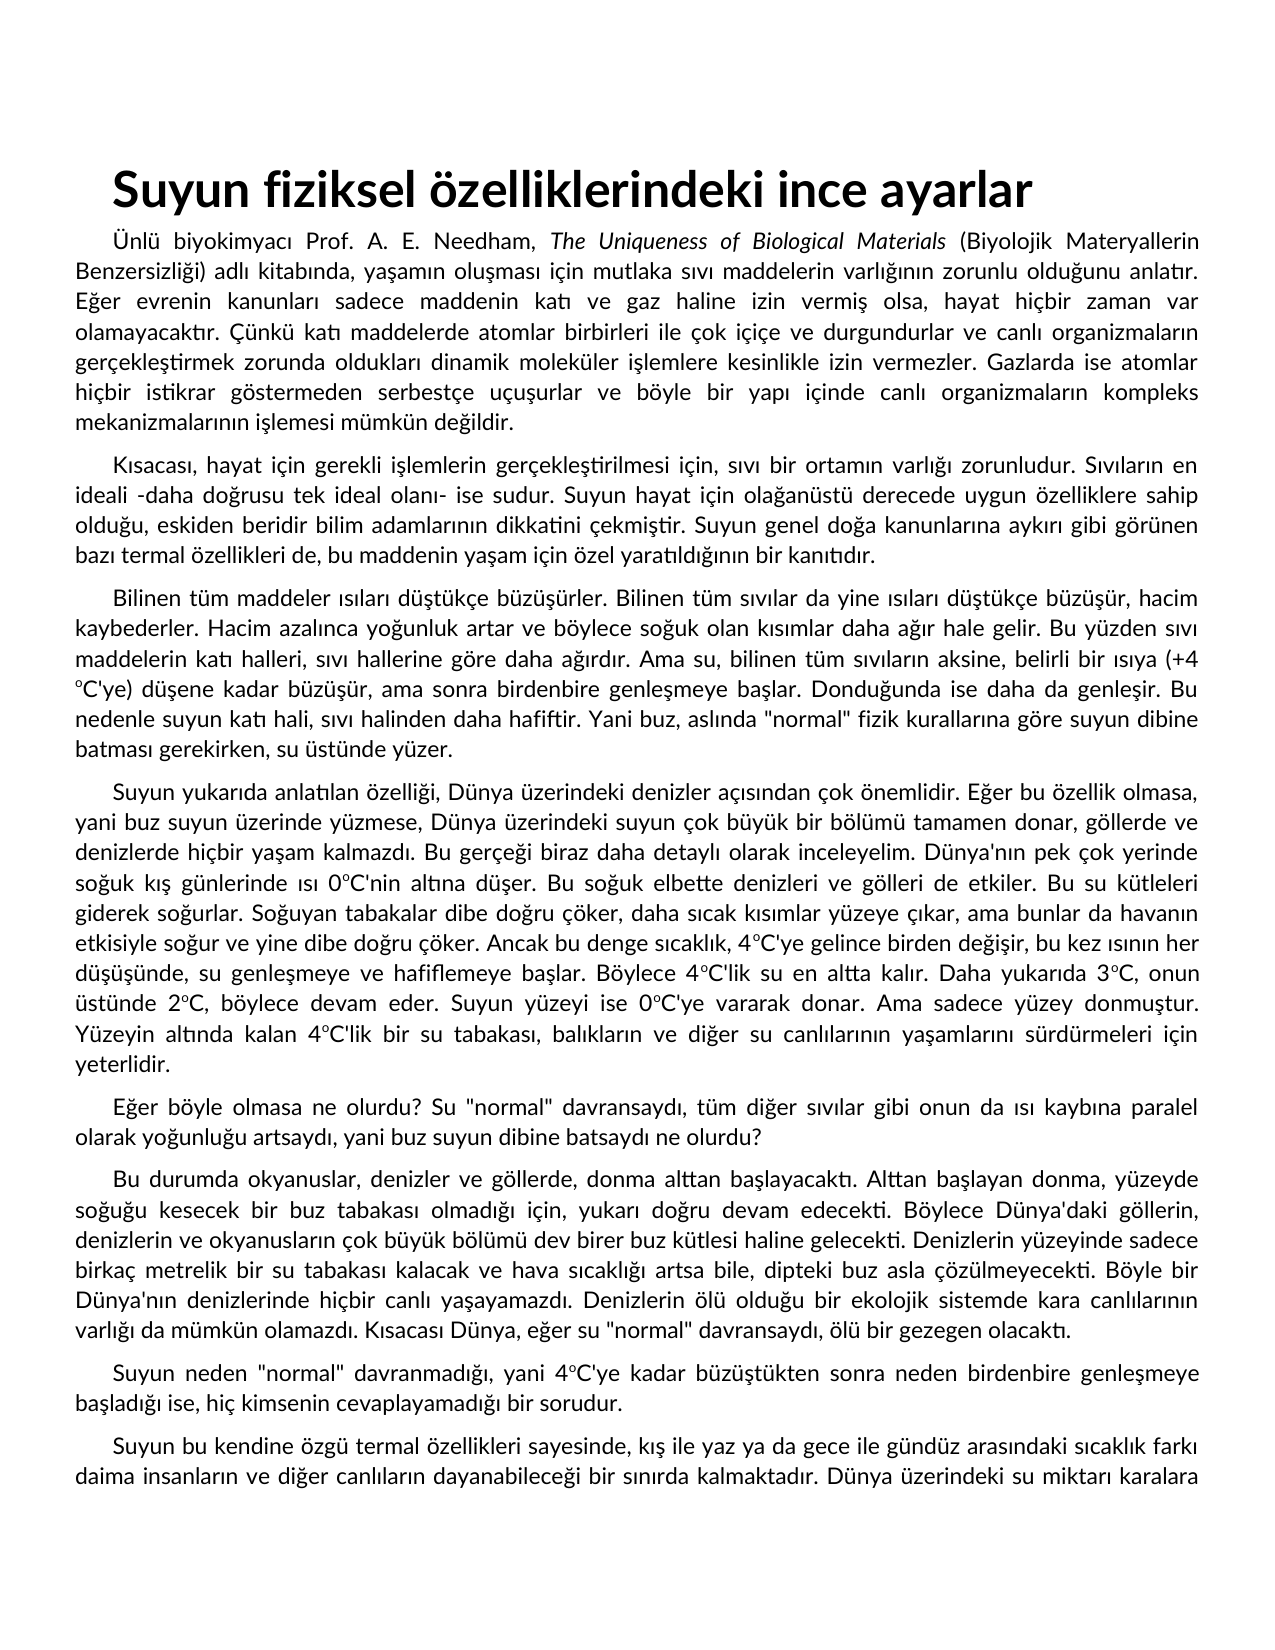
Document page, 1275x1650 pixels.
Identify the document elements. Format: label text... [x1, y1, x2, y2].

text Ünlü biyokimyacı Prof. A. E. Needham, The Uniqueness of Biological Materials (Biyolojik Materyallerin Benzersizliği) adlı kitabında, yaşamın oluşması için mutlaka sıvı maddelerin varlığının zorunlu olduğunu anlatır. Eğer evrenin kanunları sadece maddenin katı ve gaz haline izin vermiş olsa, hayat hiçbir zaman var olamayacaktır. Çünkü katı maddelerde atomlar birbirleri ile çok içiçe ve durgundurlar ve canlı organizmaların gerçekleştirmek zorunda oldukları dinamik moleküler işlemlere kesinlikle izin vermezler. Gazlarda ise atomlar hiçbir istikrar göstermeden serbestçe uçuşurlar ve böyle bir yapı içinde canlı organizmaların kompleks mekanizmalarının işlemesi mümkün değildir. [75, 227, 1200, 435]
text Bu durumda okyanuslar, denizler ve göllerde, donma alttan başlayacaktı. Alttan başlayan donma, yüzeyde soğuğu kesecek bir buz tabakası olmadığı için, yukarı doğru devam edecekti. Böylece Dünya'daki göllerin, denizlerin ve okyanusların çok büyük bölümü dev birer buz kütlesi haline gelecekti. Denizlerin yüzeyinde sadece birkaç metrelik bir su tabakası kalacak ve hava sıcaklığı artsa bile, dipteki buz asla çözülmeyecekti. Böyle bir Dünya'nın denizlerinde hiçbir canlı yaşayamazdı. Denizlerin ölü olduğu bir ekolojik sistemde kara canlılarının varlığı da mümkün olamazdı. Kısacası Dünya, eğer su "normal" davransaydı, ölü bir gezegen olacaktı. [75, 1165, 1200, 1344]
text Eğer böyle olmasa ne olurdu? Su "normal" davransaydı, tüm diğer sıvılar gibi onun da ısı kaybına paralel olarak yoğunluğu artsaydı, yani buz suyun dibine batsaydı ne olurdu? [75, 1092, 1200, 1150]
text Suyun yukarıda anlatılan özelliği, Dünya üzerindeki denizler açısından çok önemlidir. Eğer bu özellik olmasa, yani buz suyun üzerinde yüzmese, Dünya üzerindeki suyun çok büyük bir bölümü tamamen donar, göllerde ve denizlerde hiçbir yaşam kalmazdı. Bu gerçeği biraz daha detaylı olarak inceleyelim. Dünya'nın pek çok yerinde soğuk kış günlerinde ısı 0oC'nin altına düşer. Bu soğuk elbette denizleri ve gölleri de etkiler. Bu su kütleleri giderek soğurlar. Soğuyan tabakalar dibe doğru çöker, daha sıcak kısımlar yüzeye çıkar, ama bunlar da havanın etkisiyle soğur ve yine dibe doğru çöker. Ancak bu denge sıcaklık, 4oC'ye gelince birden değişir, bu kez ısının her düşüşünde, su genleşmeye ve hafiflemeye başlar. Böylece 4oC'lik su en altta kalır. Daha yukarıda 3oC, onun üstünde 2oC, böylece devam eder. Suyun yüzeyi ise 0oC'ye vararak donar. Ama sadece yüzey donmuştur. Yüzeyin altında kalan 4oC'lik bir su tabakası, balıkların ve diğer su canlılarının yaşamlarını sürdürmeleri için yeterlidir. [75, 778, 1200, 1077]
text Suyun bu kendine özgü termal özellikleri sayesinde, kış ile yaz ya da gece ile gündüz arasındaki sıcaklık farkı daima insanların ve diğer canlıların dayanabileceği bir sınırda kalmaktadır. Dünya üzerindeki su miktarı karalara [75, 1432, 1200, 1489]
subtitle Suyun fiziksel özelliklerindeki ince ayarlar [112, 158, 1200, 218]
text Kısacası, hayat için gerekli işlemlerin gerçekleştirilmesi için, sıvı bir ortamın varlığı zorunludur. Sıvıların en ideali -daha doğrusu tek ideal olanı- ise sudur. Suyun hayat için olağanüstü derecede uygun özelliklere sahip olduğu, eskiden beridir bilim adamlarının dikkatini çekmiştir. Suyun genel doğa kanunlarına aykırı gibi görünen bazı termal özellikleri de, bu maddenin yaşam için özel yaratıldığının bir kanıtıdır. [75, 451, 1200, 569]
text Bilinen tüm maddeler ısıları düştükçe büzüşürler. Bilinen tüm sıvılar da yine ısıları düştükçe büzüşür, hacim kaybederler. Hacim azalınca yoğunluk artar ve böylece soğuk olan kısımlar daha ağır hale gelir. Bu yüzden sıvı maddelerin katı halleri, sıvı hallerine göre daha ağırdır. Ama su, bilinen tüm sıvıların aksine, belirli bir ısıya (+4 oC'ye) düşene kadar büzüşür, ama sonra birdenbire genleşmeye başlar. Donduğunda ise daha da genleşir. Bu nedenle suyun katı hali, sıvı halinden daha hafiftir. Yani buz, aslında "normal" fizik kurallarına göre suyun dibine batması gerekirken, su üstünde yüzer. [75, 584, 1200, 762]
text Suyun neden "normal" davranmadığı, yani 4oC'ye kadar büzüştükten sonra neden birdenbire genleşmeye başladığı ise, hiç kimsenin cevaplayamadığı bir sorudur. [75, 1359, 1200, 1417]
